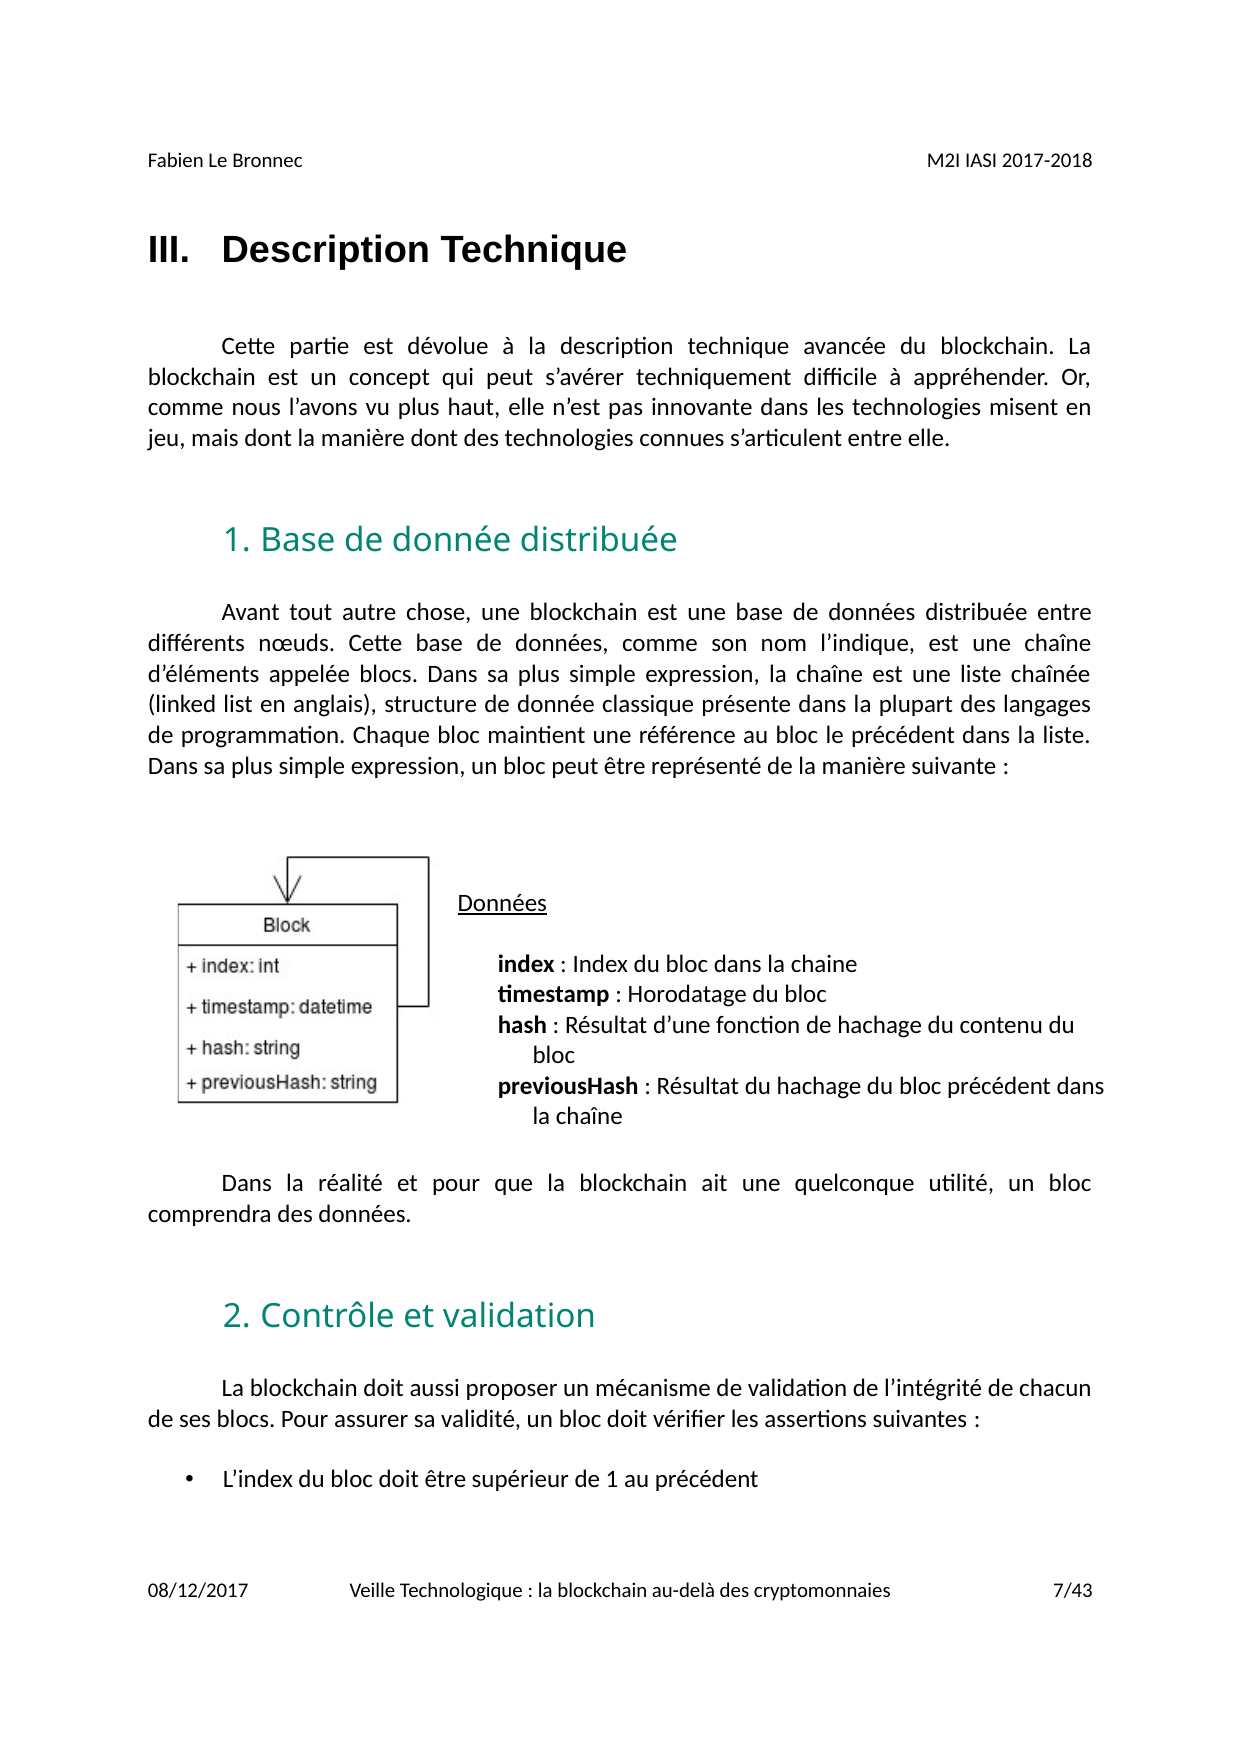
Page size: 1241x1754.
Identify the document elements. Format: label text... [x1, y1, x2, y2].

subtitle Contrôle et validation [223, 1291, 1093, 1337]
subtitle Base de donnée distribuée [223, 515, 1093, 561]
subtitle Description Technique [148, 227, 1093, 271]
picture [177, 830, 458, 1108]
text Cette partie est dévolue à la description technique avancée du blockchain. La blockchain est un concept qui peut s’avérer techniquement difficile à appréhender. Or, comme nous l’avons vu plus haut, elle n’est pas innovante dans les technologies misent en jeu, mais dont la manière dont des technologies connues s’articulent entre elle. [148, 330, 1093, 453]
text La blockchain doit aussi proposer un mécanisme de validation de l’intégrité de chacun de ses blocs. Pour assurer sa validité, un bloc doit vérifier les assertions suivantes : [148, 1372, 1093, 1433]
text Avant tout autre chose, une blockchain est une base de données distribuée entre différents nœuds. Cette base de données, comme son nom l’indique, est une chaîne d’éléments appelée blocs. Dans sa plus simple expression, la chaîne est une liste chaînée (linked list en anglais), structure de donnée classique présente dans la plupart des langages de programmation. Chaque bloc maintient une référence au bloc le précédent dans la liste. Dans sa plus simple expression, un bloc peut être représenté de la manière suivante : [148, 596, 1093, 780]
text Dans la réalité et pour que la blockchain ait une quelconque utilité, un bloc comprendra des données. [148, 1167, 1093, 1229]
list L’index du bloc doit être supérieur de 1 au précédent [185, 1463, 1093, 1494]
